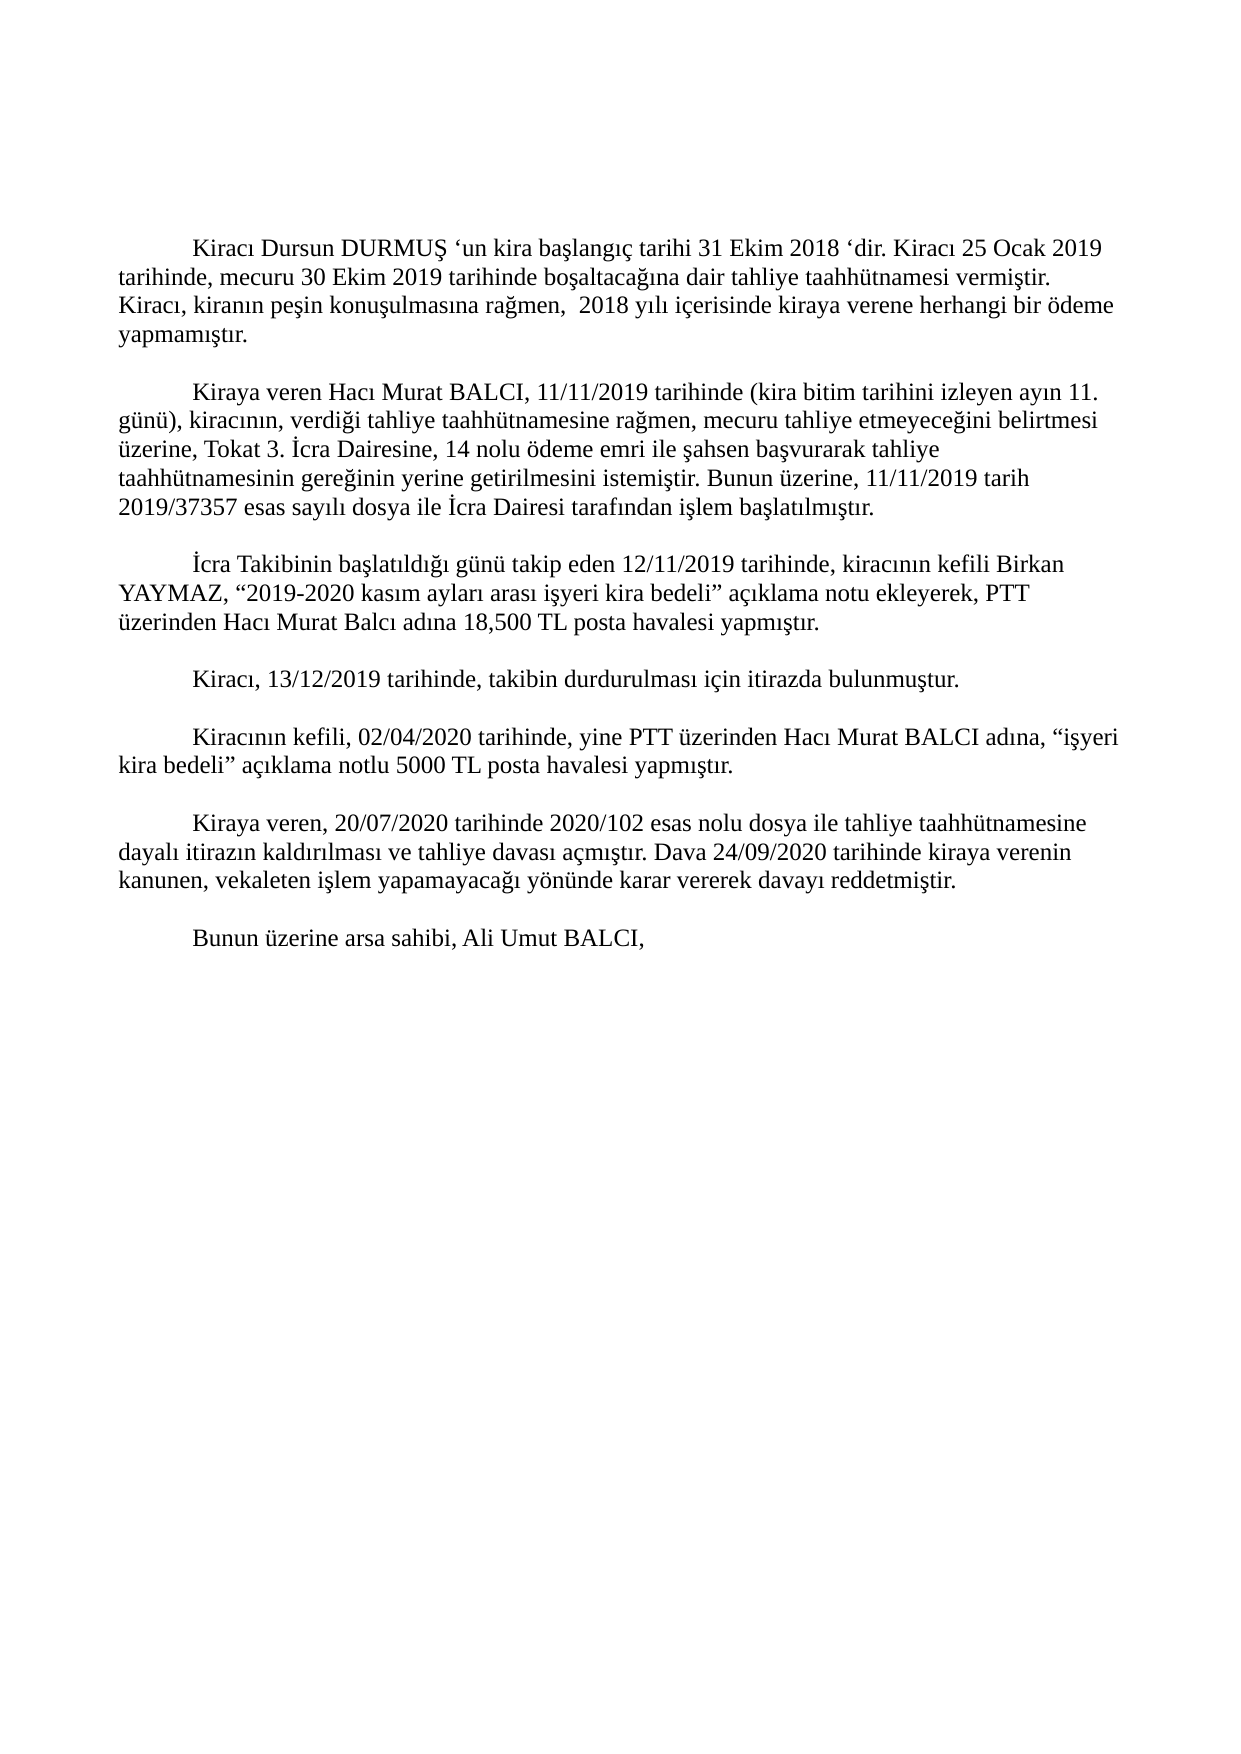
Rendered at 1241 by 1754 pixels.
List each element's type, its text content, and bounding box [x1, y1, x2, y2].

text İcra Takibinin başlatıldığı günü takip eden 12/11/2019 tarihinde, kiracının kefili Birkan YAYMAZ, “2019-2020 kasım ayları arası işyeri kira bedeli” açıklama notu ekleyerek, PTT üzerinden Hacı Murat Balcı adına 18,500 TL posta havalesi yapmıştır. [118, 549, 1122, 636]
text Kiracının kefili, 02/04/2020 tarihinde, yine PTT üzerinden Hacı Murat BALCI adına, “işyeri kira bedeli” açıklama notlu 5000 TL posta havalesi yapmıştır. [118, 722, 1122, 779]
text Kiraya veren Hacı Murat BALCI, 11/11/2019 tarihinde (kira bitim tarihini izleyen ayın 11. günü), kiracının, verdiği tahliye taahhütnamesine rağmen, mecuru tahliye etmeyeceğini belirtmesi üzerine, Tokat 3. İcra Dairesine, 14 nolu ödeme emri ile şahsen başvurarak tahliye taahhütnamesinin gereğinin yerine getirilmesini istemiştir. Bunun üzerine, 11/11/2019 tarih 2019/37357 esas sayılı dosya ile İcra Dairesi tarafından işlem başlatılmıştır. [118, 377, 1122, 521]
text Bunun üzerine arsa sahibi, Ali Umut BALCI, [118, 923, 1122, 952]
text Kiracı Dursun DURMUŞ ‘un kira başlangıç tarihi 31 Ekim 2018 ‘dir. Kiracı 25 Ocak 2019 tarihinde, mecuru 30 Ekim 2019 tarihinde boşaltacağına dair tahliye taahhütnamesi vermiştir. Kiracı, kiranın peşin konuşulmasına rağmen, 2018 yılı içerisinde kiraya verene herhangi bir ödeme yapmamıştır. [118, 233, 1122, 348]
text Kiracı, 13/12/2019 tarihinde, takibin durdurulması için itirazda bulunmuştur. [118, 664, 1122, 693]
text Kiraya veren, 20/07/2020 tarihinde 2020/102 esas nolu dosya ile tahliye taahhütnamesine dayalı itirazın kaldırılması ve tahliye davası açmıştır. Dava 24/09/2020 tarihinde kiraya verenin kanunen, vekaleten işlem yapamayacağı yönünde karar vererek davayı reddetmiştir. [118, 808, 1122, 894]
